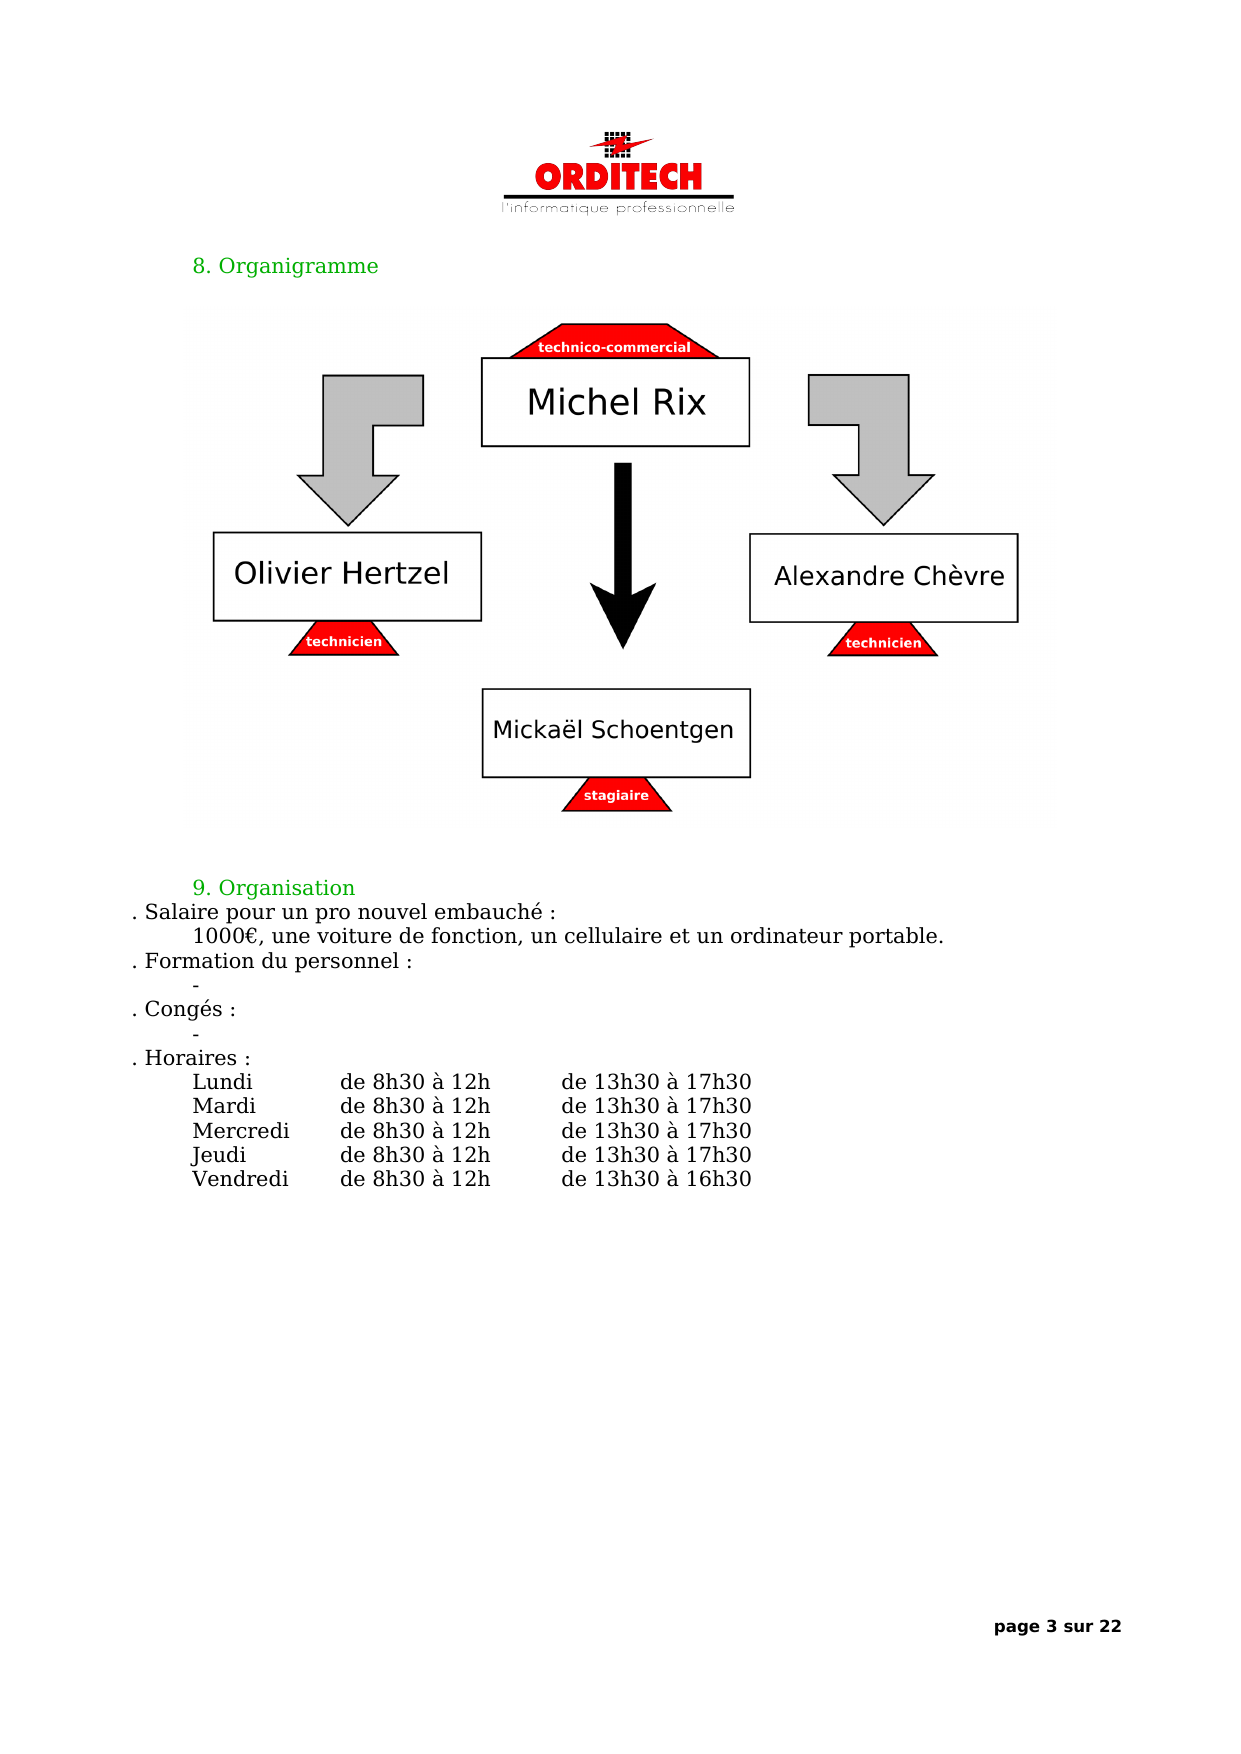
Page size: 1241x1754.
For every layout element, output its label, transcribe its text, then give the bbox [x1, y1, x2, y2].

text . Horaires : [118, 1046, 1122, 1070]
text . Congés : [118, 997, 1122, 1022]
picture [489, 122, 751, 225]
text 9. Organisation [118, 876, 1122, 900]
text 8. Organigramme [118, 254, 1122, 279]
picture [183, 306, 1058, 828]
text . Formation du personnel : [118, 949, 1122, 973]
text Mardi de 8h30 à 12h de 13h30 à 17h30 [118, 1094, 1122, 1119]
text Jeudi de 8h30 à 12h de 13h30 à 17h30 [118, 1143, 1122, 1167]
text Mercredi de 8h30 à 12h de 13h30 à 17h30 [118, 1119, 1122, 1143]
text 1000€, une voiture de fonction, un cellulaire et un ordinateur portable. [118, 924, 1122, 949]
text - [118, 1022, 1122, 1046]
text Vendredi de 8h30 à 12h de 13h30 à 16h30 [118, 1167, 1122, 1191]
text Lundi de 8h30 à 12h de 13h30 à 17h30 [118, 1070, 1122, 1094]
text . Salaire pour un pro nouvel embauché : [118, 900, 1122, 924]
text - [118, 973, 1122, 997]
